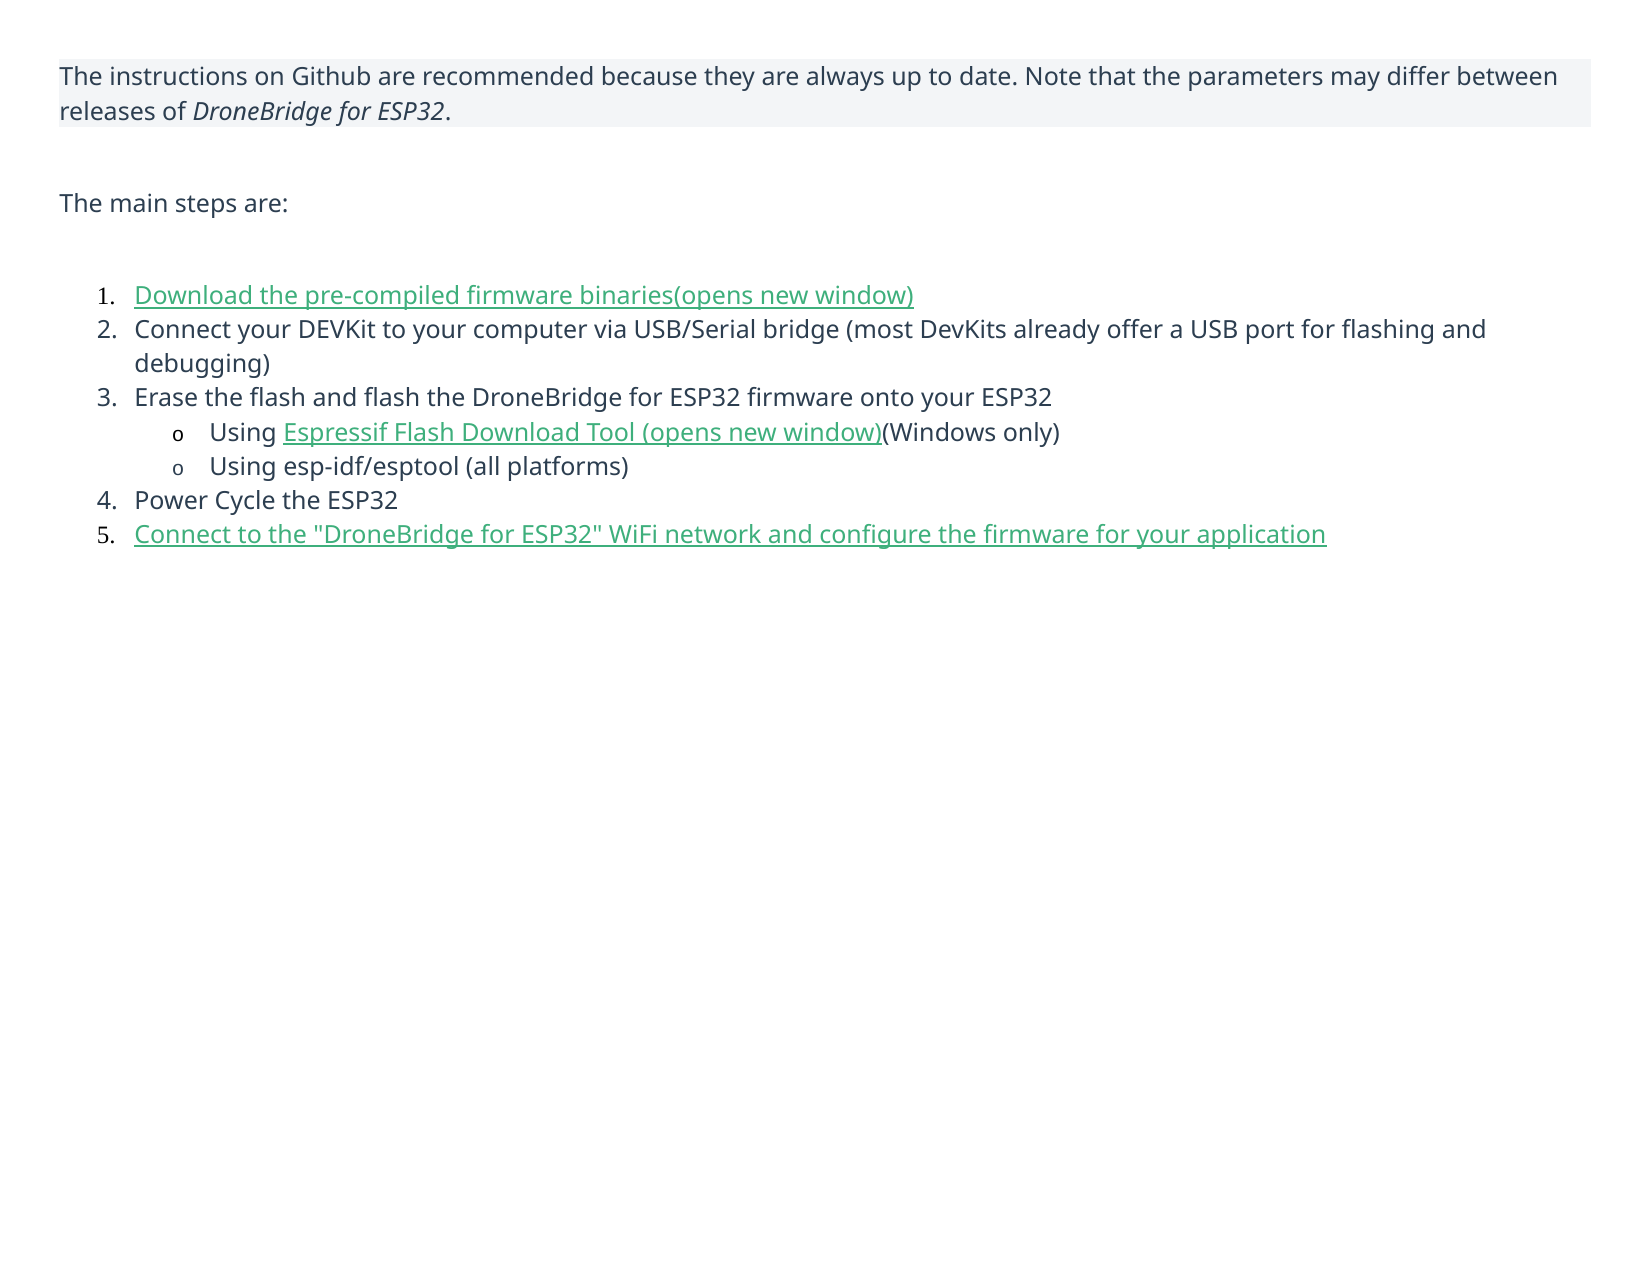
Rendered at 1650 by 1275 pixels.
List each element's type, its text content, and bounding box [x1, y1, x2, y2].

list Using esp-idf/esptool (all platforms) [172, 448, 1591, 482]
list Connect to the "DroneBridge for ESP32" WiFi network and configure the firmware for your application [97, 516, 1591, 550]
list Erase the flash and flash the DroneBridge for ESP32 firmware onto your ESP32 [97, 380, 1591, 414]
list Power Cycle the ESP32 [97, 482, 1591, 516]
list Download the pre-compiled firmware binaries(opens new window) [97, 278, 1591, 312]
list Using Espressif Flash Download Tool (opens new window)(Windows only) [172, 414, 1591, 448]
text The instructions on Github are recommended because they are always up to date. Note that the parameters may differ between releases of DroneBridge for ESP32. [59, 59, 1591, 127]
text The main steps are: [59, 186, 1591, 219]
list Connect your DEVKit to your computer via USB/Serial bridge (most DevKits already offer a USB port for flashing and debugging) [97, 312, 1591, 380]
